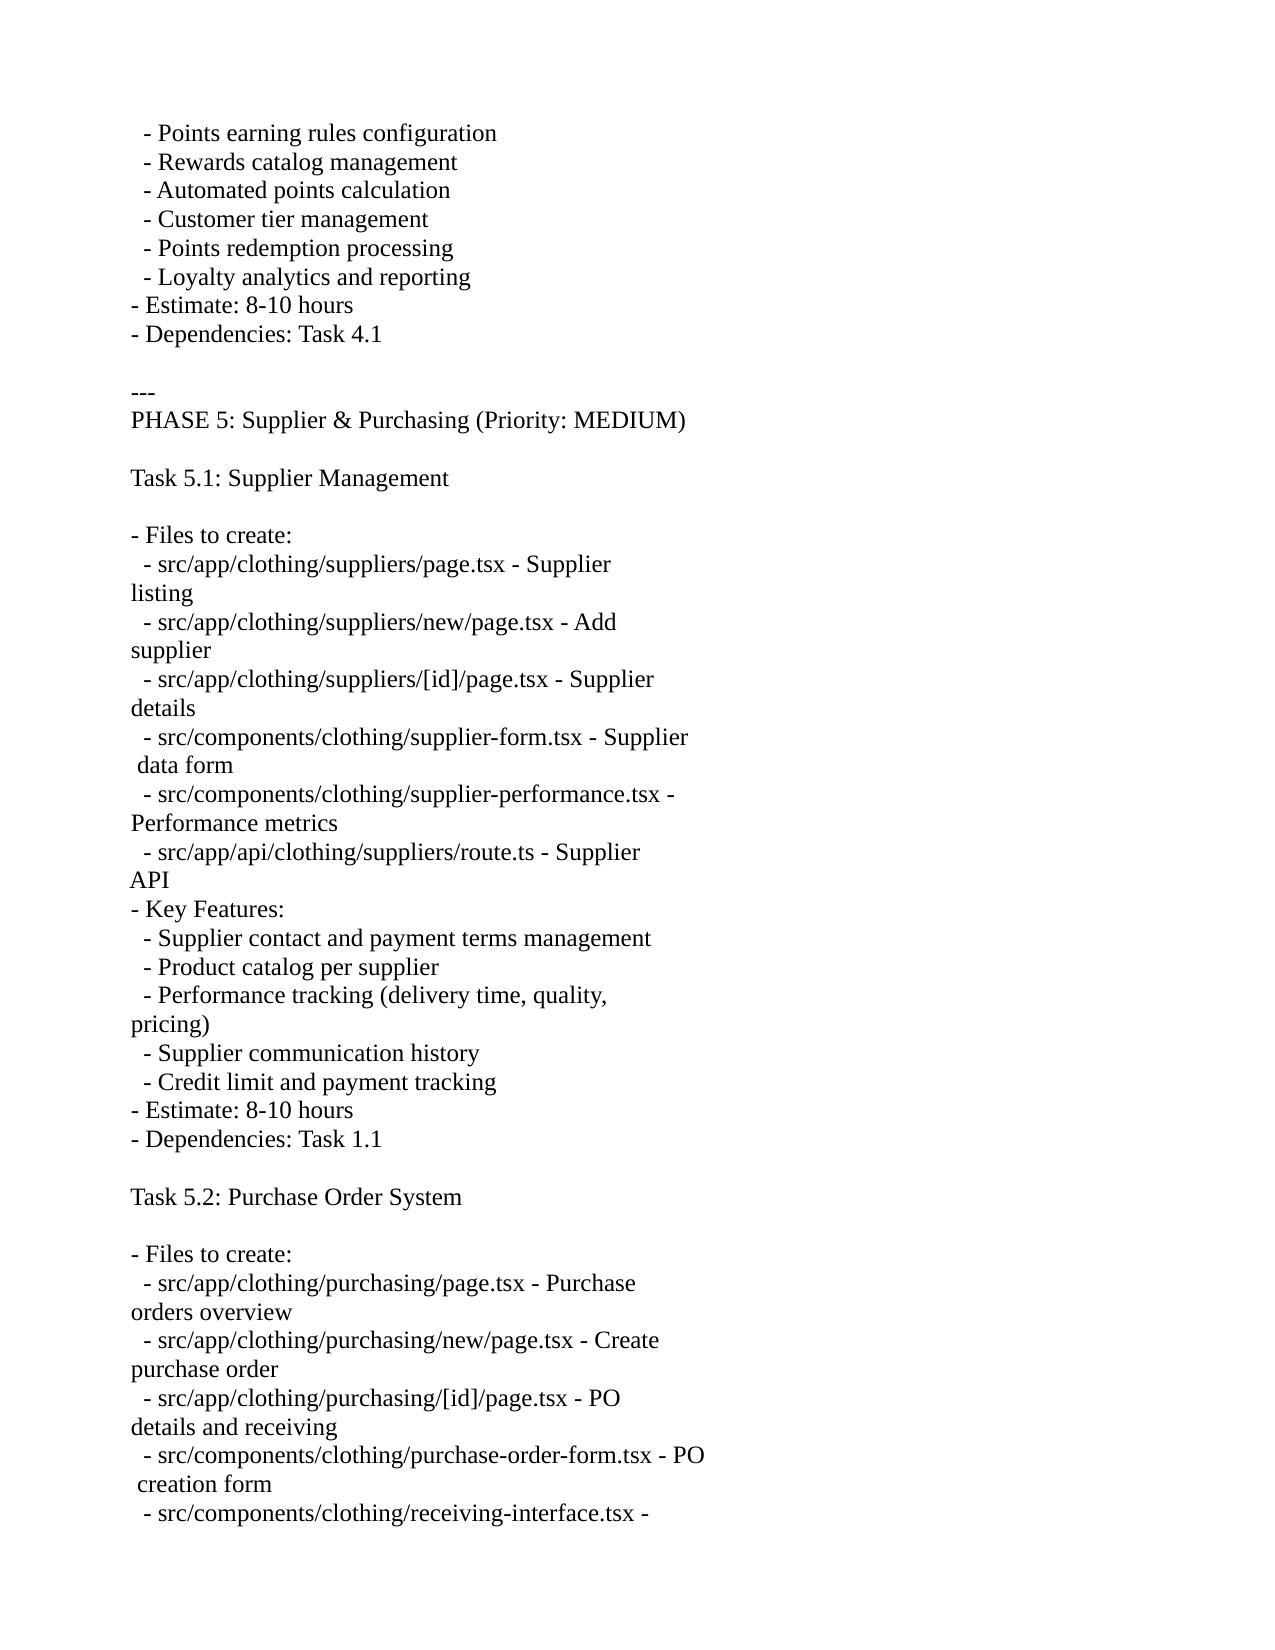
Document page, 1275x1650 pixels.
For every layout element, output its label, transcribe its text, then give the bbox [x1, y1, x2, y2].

text data form [118, 751, 1157, 779]
text - Customer tier management [118, 204, 1157, 233]
text - src/app/clothing/purchasing/page.tsx - Purchase [118, 1268, 1157, 1297]
text - Credit limit and payment tracking [118, 1067, 1157, 1096]
text creation form [118, 1469, 1157, 1498]
text Performance metrics [118, 808, 1157, 837]
text - Estimate: 8-10 hours [118, 291, 1157, 319]
text - src/components/clothing/receiving-interface.tsx - [118, 1498, 1157, 1527]
text - Estimate: 8-10 hours [118, 1096, 1157, 1124]
text - src/app/clothing/suppliers/[id]/page.tsx - Supplier [118, 664, 1157, 693]
text - Rewards catalog management [118, 147, 1157, 176]
text supplier [118, 636, 1157, 664]
text - src/app/clothing/suppliers/page.tsx - Supplier [118, 549, 1157, 578]
text - Loyalty analytics and reporting [118, 262, 1157, 291]
text PHASE 5: Supplier & Purchasing (Priority: MEDIUM) [118, 406, 1157, 434]
text orders overview [118, 1297, 1157, 1326]
text - Points redemption processing [118, 233, 1157, 262]
text - Dependencies: Task 1.1 [118, 1124, 1157, 1153]
text - Files to create: [118, 521, 1157, 549]
text API [118, 866, 1157, 894]
text - Points earning rules configuration [118, 118, 1157, 147]
text --- [118, 377, 1157, 406]
text Task 5.1: Supplier Management [118, 463, 1157, 492]
text pricing) [118, 1009, 1157, 1038]
text Task 5.2: Purchase Order System [118, 1182, 1157, 1211]
text - src/app/clothing/suppliers/new/page.tsx - Add [118, 607, 1157, 636]
text details [118, 693, 1157, 722]
text - Dependencies: Task 4.1 [118, 319, 1157, 348]
text - src/app/clothing/purchasing/[id]/page.tsx - PO [118, 1383, 1157, 1412]
text purchase order [118, 1354, 1157, 1383]
text - src/app/clothing/purchasing/new/page.tsx - Create [118, 1326, 1157, 1354]
text - Supplier communication history [118, 1038, 1157, 1067]
text - Product catalog per supplier [118, 952, 1157, 981]
text - Files to create: [118, 1239, 1157, 1268]
text - Automated points calculation [118, 176, 1157, 204]
text - src/components/clothing/supplier-performance.tsx - [118, 779, 1157, 808]
text - Key Features: [118, 894, 1157, 923]
text details and receiving [118, 1412, 1157, 1441]
text - src/components/clothing/purchase-order-form.tsx - PO [118, 1441, 1157, 1469]
text - src/components/clothing/supplier-form.tsx - Supplier [118, 722, 1157, 751]
text - src/app/api/clothing/suppliers/route.ts - Supplier [118, 837, 1157, 866]
text - Supplier contact and payment terms management [118, 923, 1157, 952]
text - Performance tracking (delivery time, quality, [118, 981, 1157, 1009]
text listing [118, 578, 1157, 607]
